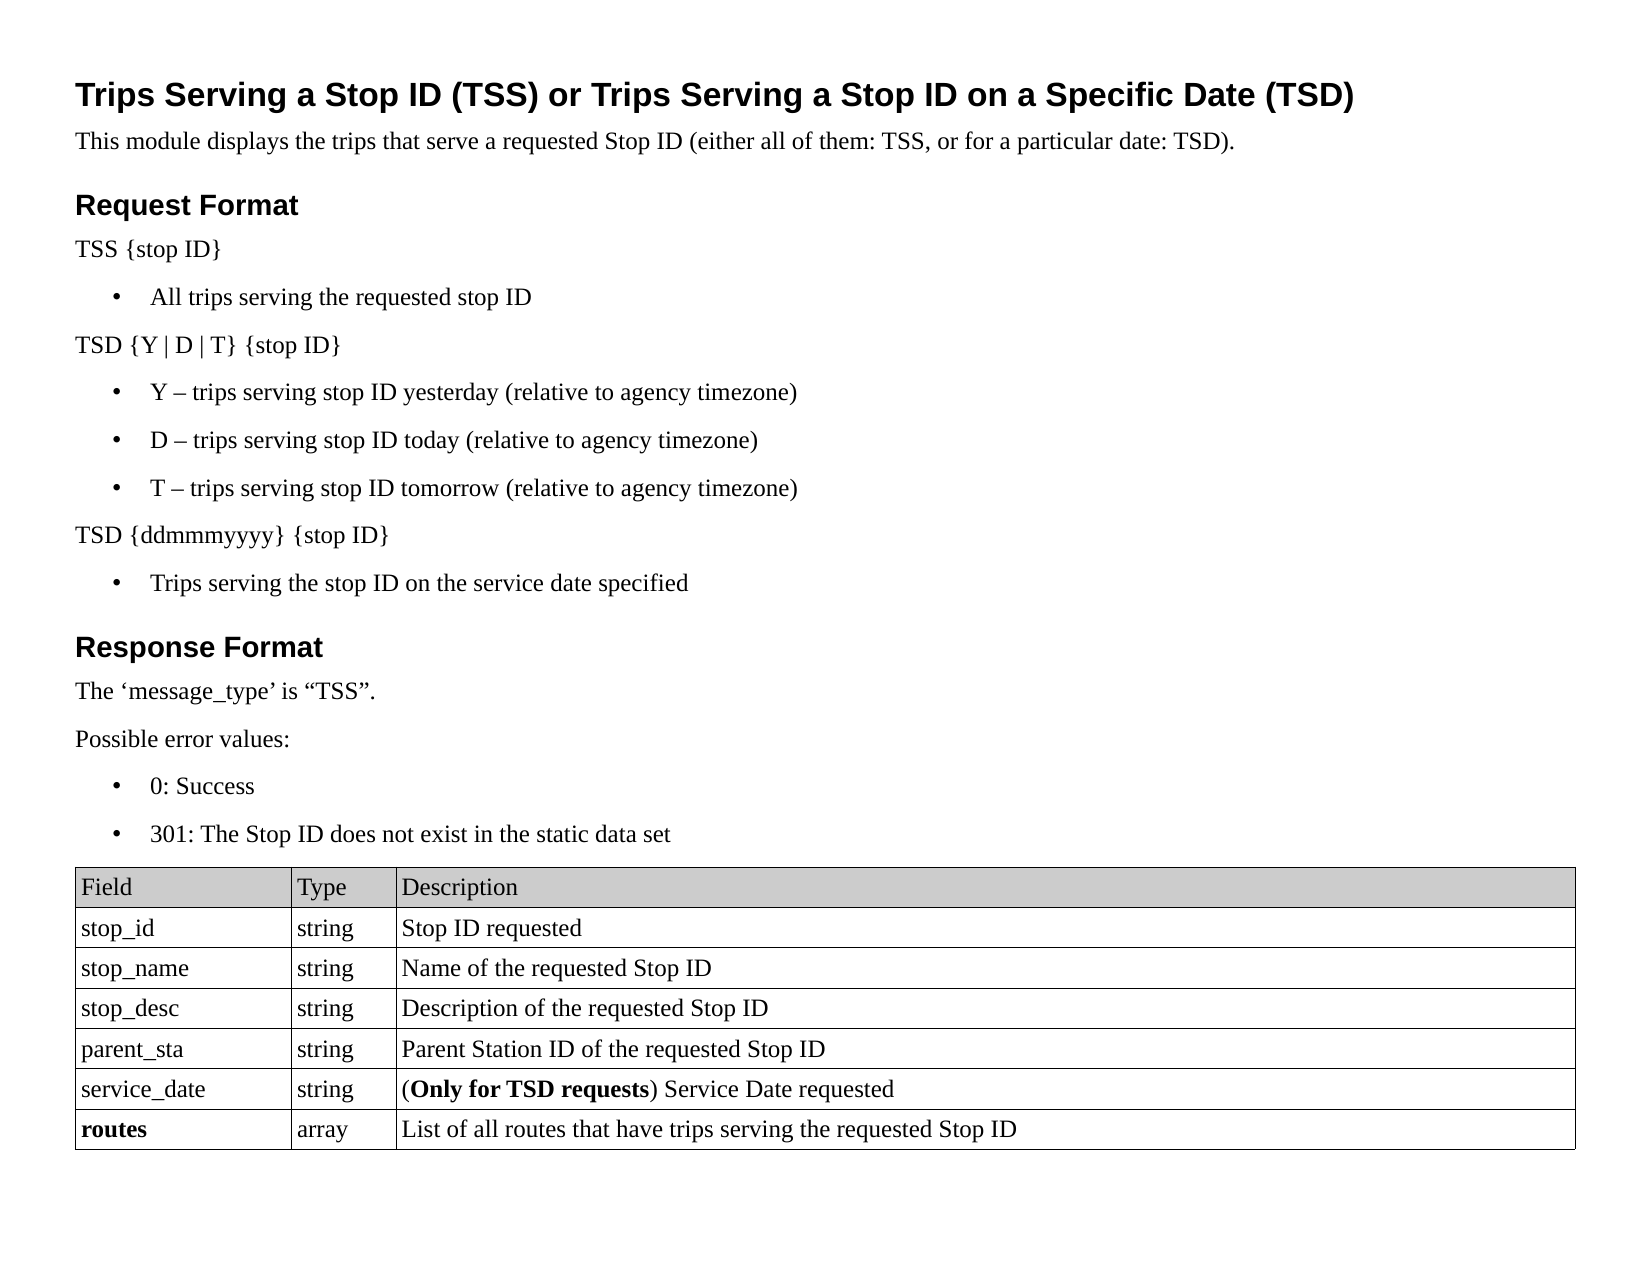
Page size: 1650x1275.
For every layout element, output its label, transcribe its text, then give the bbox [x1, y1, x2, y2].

subtitle Request Format [75, 188, 1575, 222]
table_cell stop_id [76, 908, 291, 947]
table_cell Stop ID requested [397, 908, 1575, 947]
table_cell stop_desc [76, 989, 291, 1028]
list D – trips serving stop ID today (relative to agency timezone) [112, 425, 1575, 454]
list All trips serving the requested stop ID [112, 282, 1575, 311]
text This module displays the trips that serve a requested Stop ID (either all of them: TSS, or for a particular date: TSD). [75, 126, 1575, 155]
table_cell array [292, 1110, 396, 1149]
subtitle Trips Serving a Stop ID (TSS) or Trips Serving a Stop ID on a Specific Date (TSD) [75, 75, 1575, 114]
table_cell service_date [76, 1069, 291, 1108]
text TSS {stop ID} [75, 234, 1575, 263]
list 301: The Stop ID does not exist in the static data set [112, 819, 1575, 848]
list Y – trips serving stop ID yesterday (relative to agency timezone) [112, 377, 1575, 406]
table_cell routes [76, 1110, 291, 1149]
table_cell string [292, 1029, 396, 1068]
text TSD {ddmmmyyyy} {stop ID} [75, 520, 1575, 549]
text TSD {Y | D | T} {stop ID} [75, 330, 1575, 358]
text The ‘message_type’ is “TSS”. [75, 676, 1575, 705]
table_cell stop_name [76, 948, 291, 988]
table_cell string [292, 908, 396, 947]
table_header Type [292, 868, 396, 907]
table_header Description [397, 868, 1575, 907]
table_cell Name of the requested Stop ID [397, 948, 1575, 988]
subtitle Response Format [75, 630, 1575, 664]
table_cell string [292, 989, 396, 1028]
table_cell Parent Station ID of the requested Stop ID [397, 1029, 1575, 1068]
table_cell string [292, 1069, 396, 1108]
table_cell string [292, 948, 396, 988]
table_cell parent_sta [76, 1029, 291, 1068]
table_header Field [76, 868, 291, 907]
list T – trips serving stop ID tomorrow (relative to agency timezone) [112, 473, 1575, 501]
table_cell (Only for TSD requests) Service Date requested [397, 1069, 1575, 1108]
list Trips serving the stop ID on the service date specified [112, 568, 1575, 597]
table_cell Description of the requested Stop ID [397, 989, 1575, 1028]
list 0: Success [112, 771, 1575, 800]
text Possible error values: [75, 724, 1575, 753]
table_cell List of all routes that have trips serving the requested Stop ID [397, 1110, 1575, 1149]
